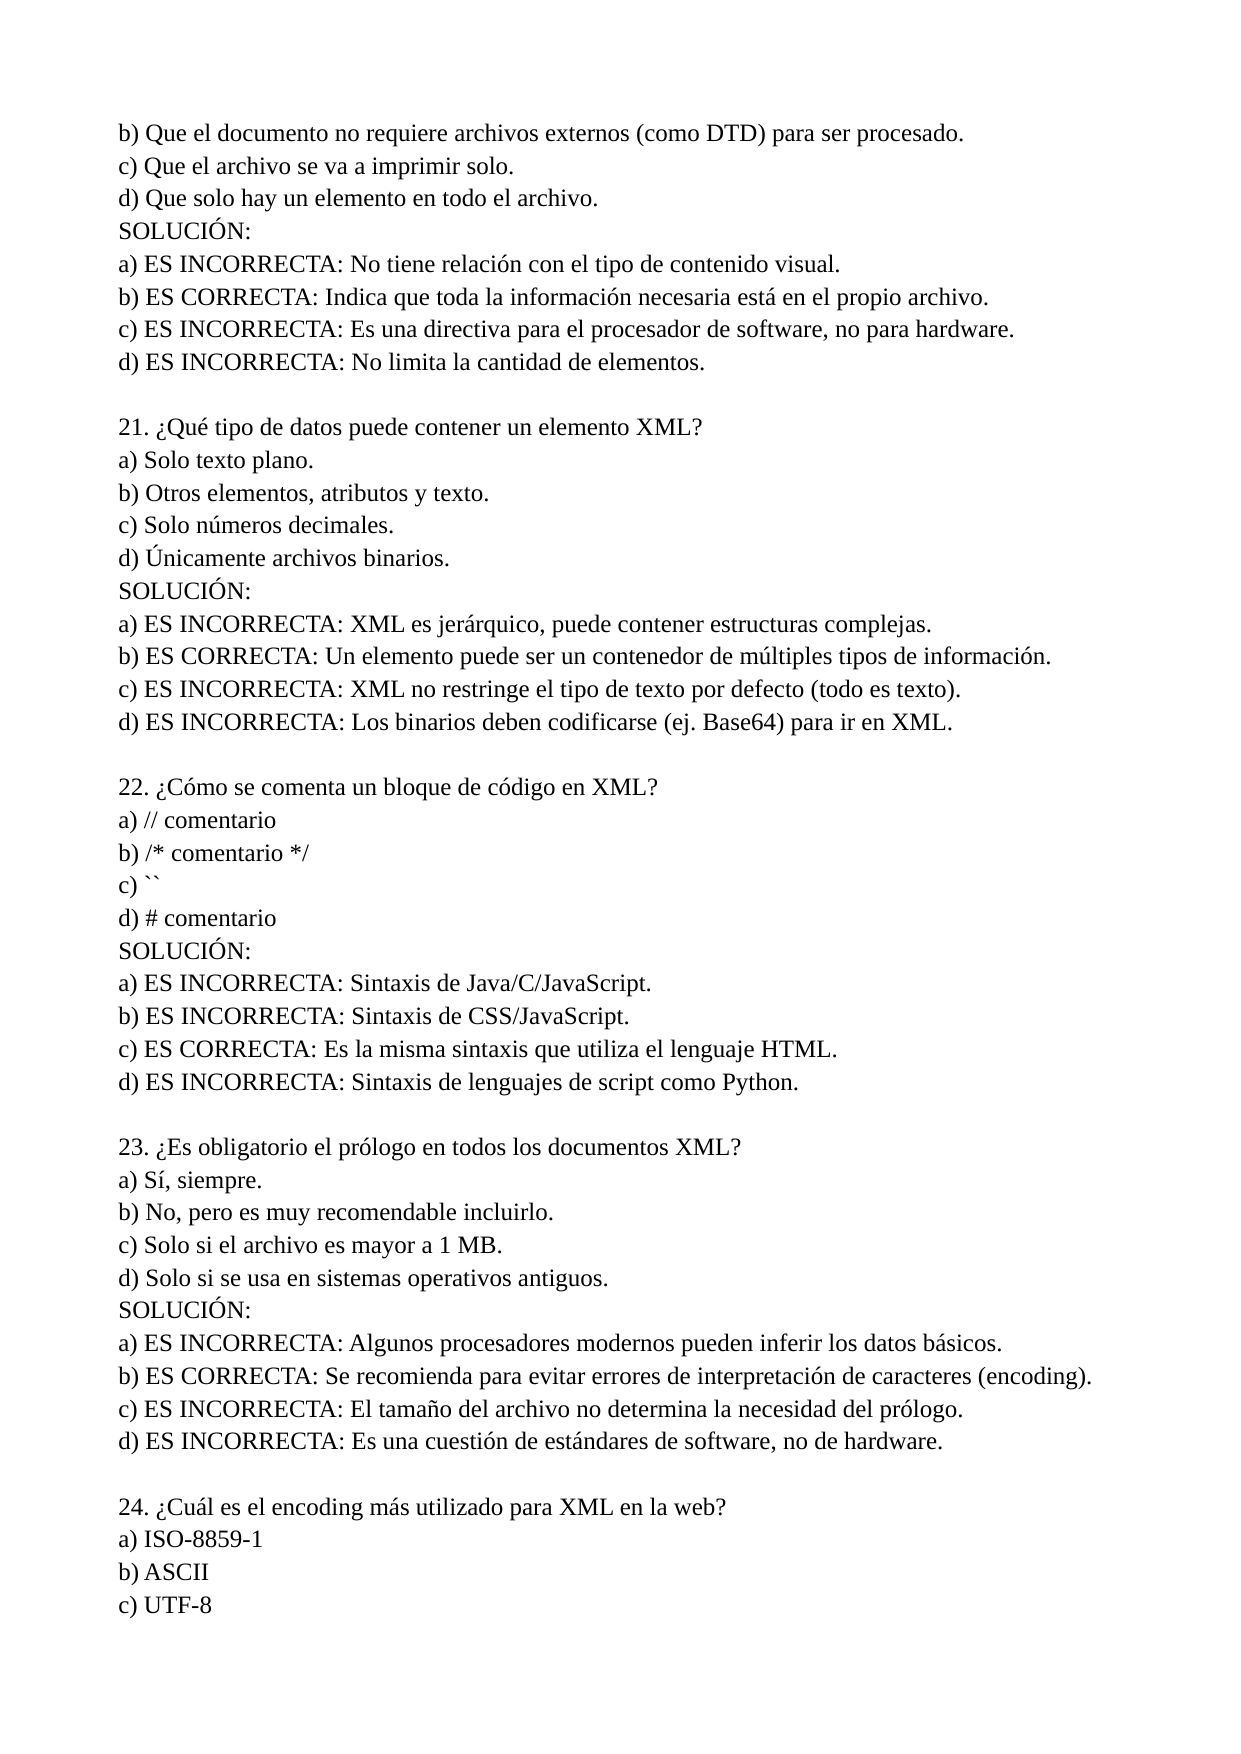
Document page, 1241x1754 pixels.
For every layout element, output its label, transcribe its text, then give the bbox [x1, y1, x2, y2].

text d) # comentario [118, 903, 1122, 932]
text a) ES INCORRECTA: No tiene relación con el tipo de contenido visual. [118, 249, 1122, 278]
text d) ES INCORRECTA: Sintaxis de lenguajes de script como Python. [118, 1067, 1122, 1095]
text d) Que solo hay un elemento en todo el archivo. [118, 183, 1122, 212]
text SOLUCIÓN: [118, 576, 1122, 605]
text b) ES CORRECTA: Se recomienda para evitar errores de interpretación de caracteres (encoding). [118, 1361, 1122, 1390]
text a) // comentario [118, 805, 1122, 834]
text b) No, pero es muy recomendable incluirlo. [118, 1197, 1122, 1226]
text b) ES CORRECTA: Un elemento puede ser un contenedor de múltiples tipos de información. [118, 641, 1122, 670]
text d) ES INCORRECTA: Los binarios deben codificarse (ej. Base64) para ir en XML. [118, 707, 1122, 736]
text SOLUCIÓN: [118, 1296, 1122, 1324]
text b) Que el documento no requiere archivos externos (como DTD) para ser procesado. [118, 118, 1122, 147]
text b) ES INCORRECTA: Sintaxis de CSS/JavaScript. [118, 1001, 1122, 1030]
text a) ES INCORRECTA: Sintaxis de Java/C/JavaScript. [118, 968, 1122, 997]
text b) ASCII [118, 1557, 1122, 1586]
text 21. ¿Qué tipo de datos puede contener un elemento XML? [118, 412, 1122, 441]
text a) Solo texto plano. [118, 445, 1122, 474]
text c) UTF-8 [118, 1590, 1122, 1619]
text d) Solo si se usa en sistemas operativos antiguos. [118, 1263, 1122, 1292]
text c) Solo números decimales. [118, 511, 1122, 539]
text SOLUCIÓN: [118, 216, 1122, 245]
text d) ES INCORRECTA: No limita la cantidad de elementos. [118, 347, 1122, 376]
text SOLUCIÓN: [118, 936, 1122, 964]
text c) ES INCORRECTA: XML no restringe el tipo de texto por defecto (todo es texto). [118, 674, 1122, 703]
text c) ES INCORRECTA: El tamaño del archivo no determina la necesidad del prólogo. [118, 1394, 1122, 1422]
text a) ES INCORRECTA: Algunos procesadores modernos pueden inferir los datos básicos. [118, 1328, 1122, 1357]
text d) Únicamente archivos binarios. [118, 543, 1122, 572]
text 23. ¿Es obligatorio el prólogo en todos los documentos XML? [118, 1132, 1122, 1161]
text c) ES INCORRECTA: Es una directiva para el procesador de software, no para hardware. [118, 314, 1122, 343]
text c) `` [118, 870, 1122, 899]
text a) Sí, siempre. [118, 1165, 1122, 1193]
text c) Que el archivo se va a imprimir solo. [118, 151, 1122, 179]
text c) ES CORRECTA: Es la misma sintaxis que utiliza el lenguaje HTML. [118, 1034, 1122, 1063]
text d) ES INCORRECTA: Es una cuestión de estándares de software, no de hardware. [118, 1426, 1122, 1455]
text b) /* comentario */ [118, 838, 1122, 866]
text b) Otros elementos, atributos y texto. [118, 478, 1122, 507]
text 22. ¿Cómo se comenta un bloque de código en XML? [118, 772, 1122, 801]
text 24. ¿Cuál es el encoding más utilizado para XML en la web? [118, 1492, 1122, 1521]
text a) ES INCORRECTA: XML es jerárquico, puede contener estructuras complejas. [118, 609, 1122, 637]
text b) ES CORRECTA: Indica que toda la información necesaria está en el propio archivo. [118, 282, 1122, 310]
text c) Solo si el archivo es mayor a 1 MB. [118, 1230, 1122, 1259]
text a) ISO-8859-1 [118, 1524, 1122, 1553]
